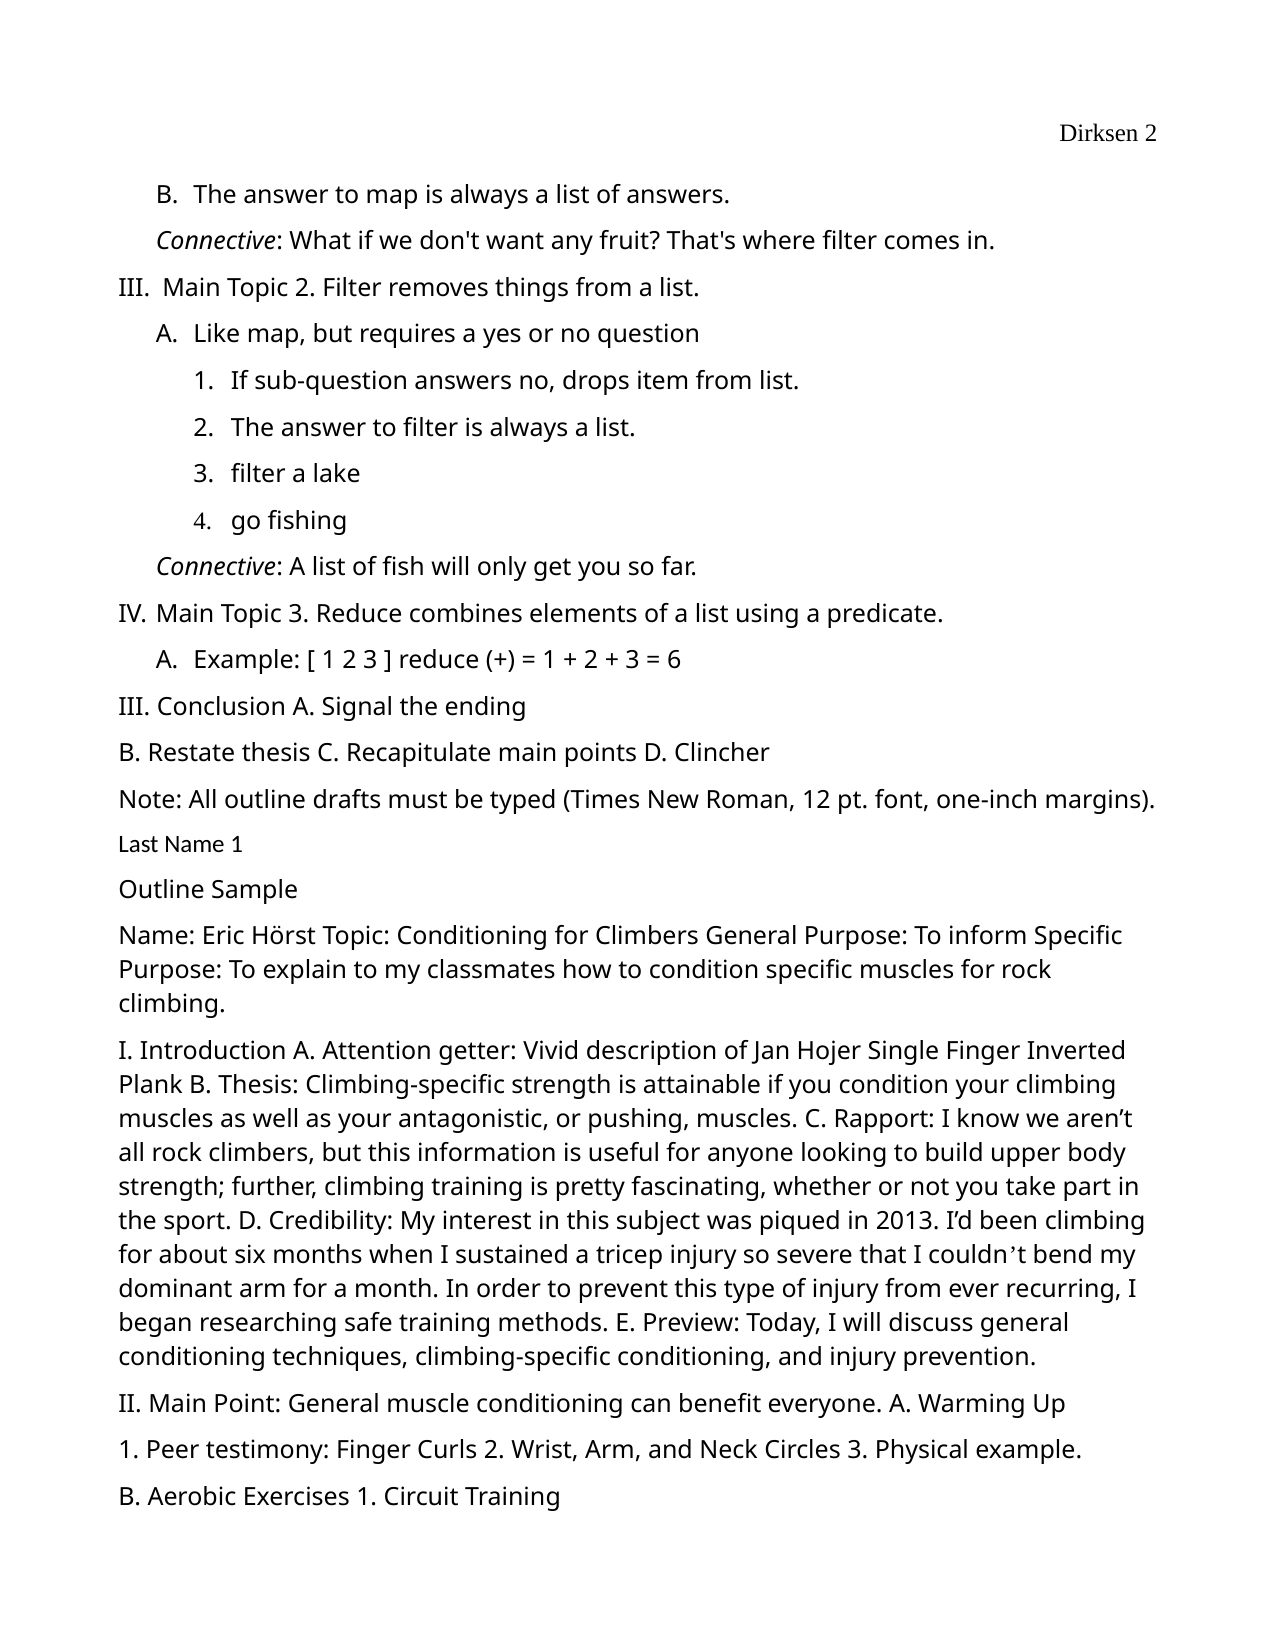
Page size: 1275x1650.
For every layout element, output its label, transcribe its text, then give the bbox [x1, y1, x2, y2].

list Main Topic 3. Reduce combines elements of a list using a predicate. [118, 595, 1157, 629]
list go fishing [193, 502, 1157, 536]
text Last Name 1 [118, 828, 1157, 859]
list Connective: A list of fish will only get you so far. [118, 549, 1157, 583]
text B. Restate thesis C. Recapitulate main points D. Clincher [118, 735, 1157, 769]
list If sub-question answers no, drops item from list. [193, 363, 1157, 397]
text Outline Sample [118, 871, 1157, 905]
text 1. Peer testimony: Finger Curls 2. Wrist, Arm, and Neck Circles 3. Physical example. [118, 1432, 1157, 1466]
text B. Aerobic Exercises 1. Circuit Training [118, 1479, 1157, 1513]
list The answer to filter is always a list. [193, 409, 1157, 443]
list filter a lake [193, 456, 1157, 490]
text III. Conclusion A. Signal the ending [118, 688, 1157, 723]
list The answer to map is always a list of answers. [156, 176, 1157, 210]
text I. Introduction A. Attention getter: Vivid description of Jan Hojer Single Finger Inverted Plank B. Thesis: Climbing-specific strength is attainable if you condition your climbing muscles as well as your antagonistic, or pushing, muscles. C. Rapport: I know we aren’t all rock climbers, but this information is useful for anyone looking to build upper body strength; further, climbing training is pretty fascinating, whether or not you take part in the sport. D. Credibility: My interest in this subject was piqued in 2013. I’d been climbing for about six months when I sustained a tricep injury so severe that I couldn’t bend my dominant arm for a month. In order to prevent this type of injury from ever recurring, I began researching safe training methods. E. Preview: Today, I will discuss general conditioning techniques, climbing-specific conditioning, and injury prevention. [118, 1032, 1157, 1373]
text Note: All outline drafts must be typed (Times New Roman, 12 pt. font, one-inch margins). [118, 782, 1157, 816]
text Name: Eric Hörst Topic: Conditioning for Climbers General Purpose: To inform Specific Purpose: To explain to my classmates how to condition specific muscles for rock climbing. [118, 918, 1157, 1020]
text II. Main Point: General muscle conditioning can benefit everyone. A. Warming Up [118, 1386, 1157, 1420]
list Main Topic 2. Filter removes things from a list. [118, 269, 1157, 303]
list Connective: What if we don't want any fruit? That's where filter comes in. [118, 223, 1157, 257]
list Example: [ 1 2 3 ] reduce (+) = 1 + 2 + 3 = 6 [156, 642, 1157, 676]
list Like map, but requires a yes or no question [156, 316, 1157, 350]
